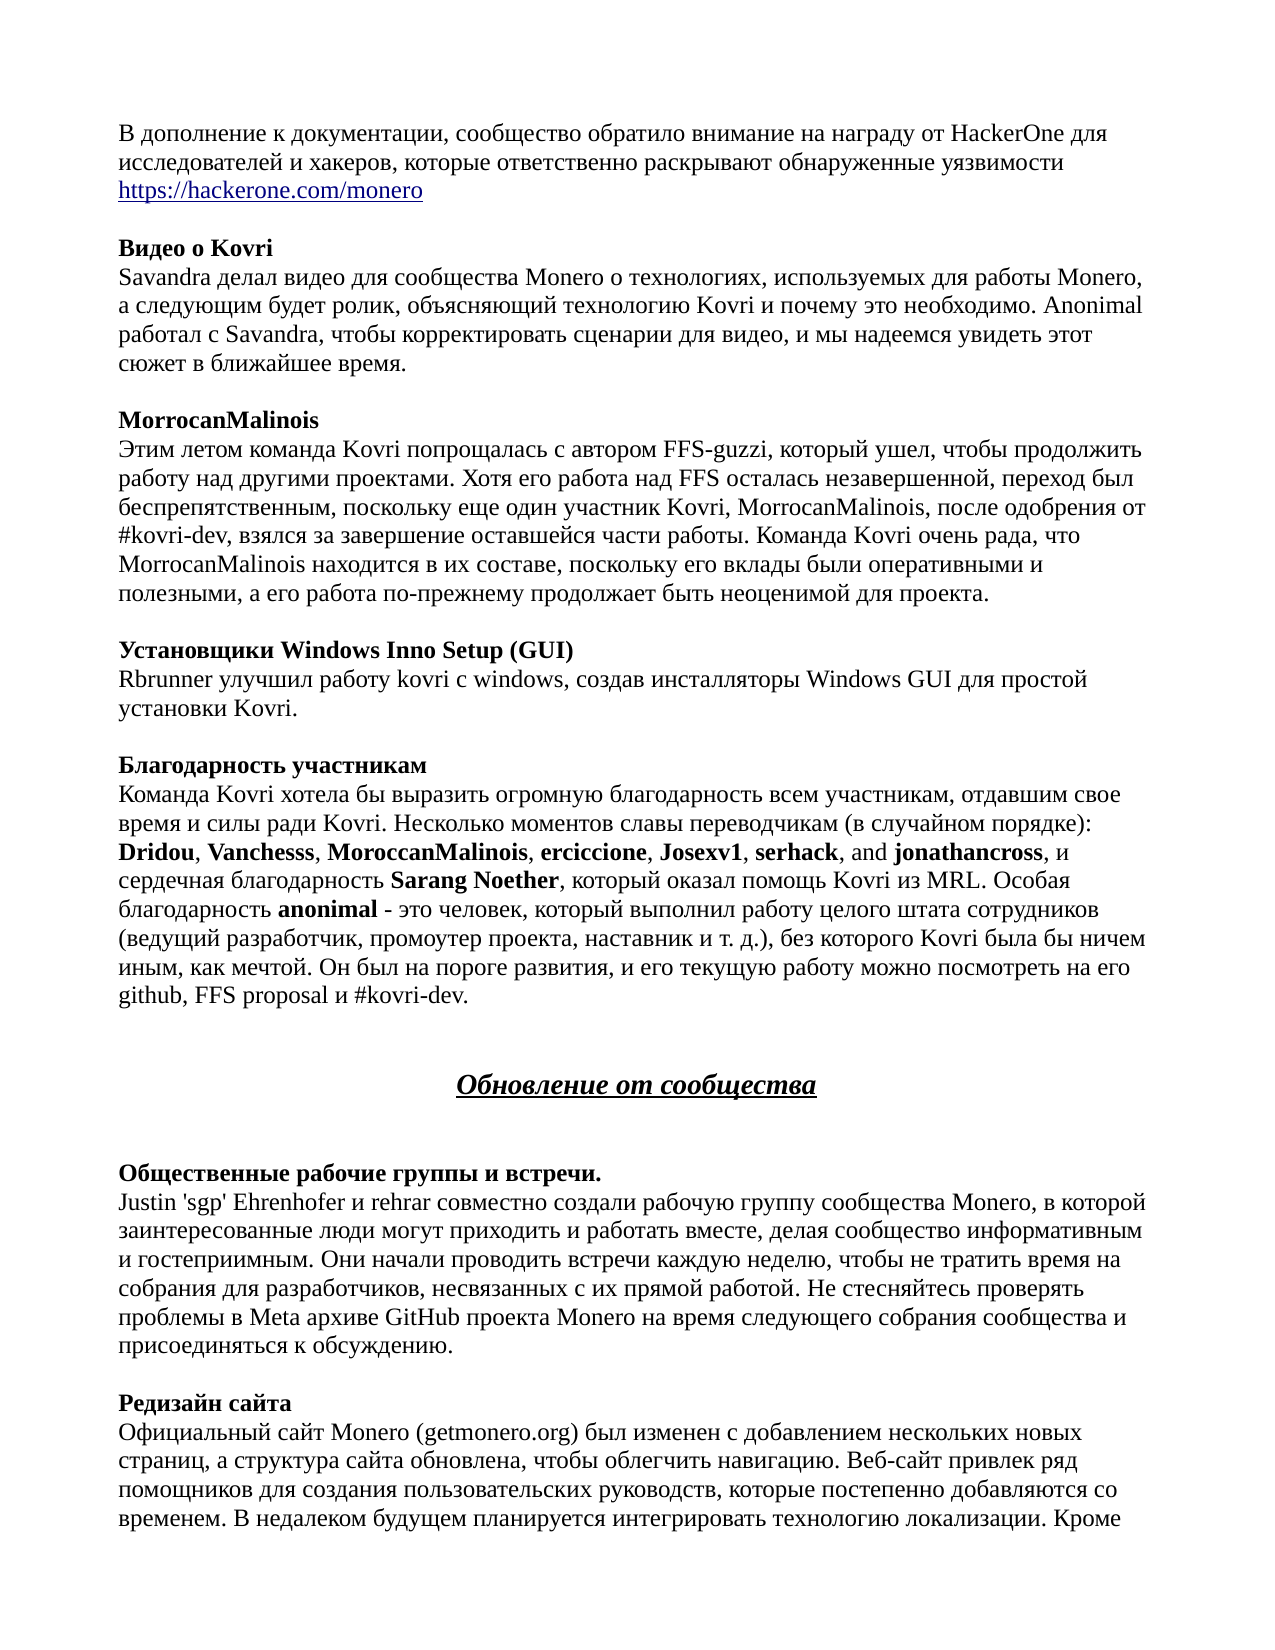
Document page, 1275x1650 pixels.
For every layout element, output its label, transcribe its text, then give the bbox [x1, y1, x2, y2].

text В дополнение к документации, сообщество обратило внимание на награду от HackerOne для исследователей и хакеров, которые ответственно раскрывают обнаруженные уязвимости https://hackerone.com/monero Видео о Kovri Savandra делал видео для сообщества Monero о технологиях, используемых для работы Monero, а следующим будет ролик, объясняющий технологию Kovri и почему это необходимо. Anonimal работал с Savandra, чтобы корректировать сценарии для видео, и мы надеемся увидеть этот сюжет в ближайшее время. MorrocanMalinois Этим летом команда Kovri попрощалась с автором FFS-guzzi, который ушел, чтобы продолжить работу над другими проектами. Хотя его работа над FFS осталась незавершенной, переход был беспрепятственным, поскольку еще один участник Kovri, MorrocanMalinois, после одобрения от #kovri-dev, взялся за завершение оставшейся части работы. Команда Kovri очень рада, что MorrocanMalinois находится в их составе, поскольку его вклады были оперативными и полезными, а его работа по-прежнему продолжает быть неоценимой для проекта. Установщики Windows Inno Setup (GUI) Rbrunner улучшил работу kovri с windows, создав инсталляторы Windows GUI для простой установки Kovri. Благодарность участникам Команда Kovri хотела бы выразить огромную благодарность всем участникам, отдавшим свое время и силы ради Kovri. Несколько моментов славы переводчикам (в случайном порядке): Dridou, Vanchesss, MoroccanMalinois, erciccione, Josexv1, serhack, and jonathancross, и сердечная благодарность Sarang Noether, который оказал помощь Kovri из MRL. Особая благодарность anonimal - это человек, который выполнил работу целого штата сотрудников (ведущий разработчик, промоутер проекта, наставник и т. д.), без которого Kovri была бы ничем иным, как мечтой. Он был на пороге развития, и его текущую работу можно посмотреть на его github, FFS proposal и #kovri-dev. [118, 118, 1157, 1009]
text Общественные рабочие группы и встречи. Justin 'sgp' Ehrenhofer и rehrar совместно создали рабочую группу сообщества Monero, в которой заинтересованные люди могут приходить и работать вместе, делая сообщество информативным и гостеприимным. Они начали проводить встречи каждую неделю, чтобы не тратить время на собрания для разработчиков, несвязанных с их прямой работой. Не стесняйтесь проверять проблемы в Meta архиве GitHub проекта Monero на время следующего собрания сообщества и присоединяться к обсуждению. Редизайн сайта Официальный сайт Monero (getmonero.org) был изменен с добавлением нескольких новых страниц, а структура сайта обновлена, чтобы облегчить навигацию. Веб-сайт привлек ряд помощников для создания пользовательских руководств, которые постепенно добавляются со временем. В недалеком будущем планируется интегрировать технологию локализации. Кроме [118, 1100, 1157, 1532]
text Обновление от сообщества [118, 1067, 1157, 1100]
